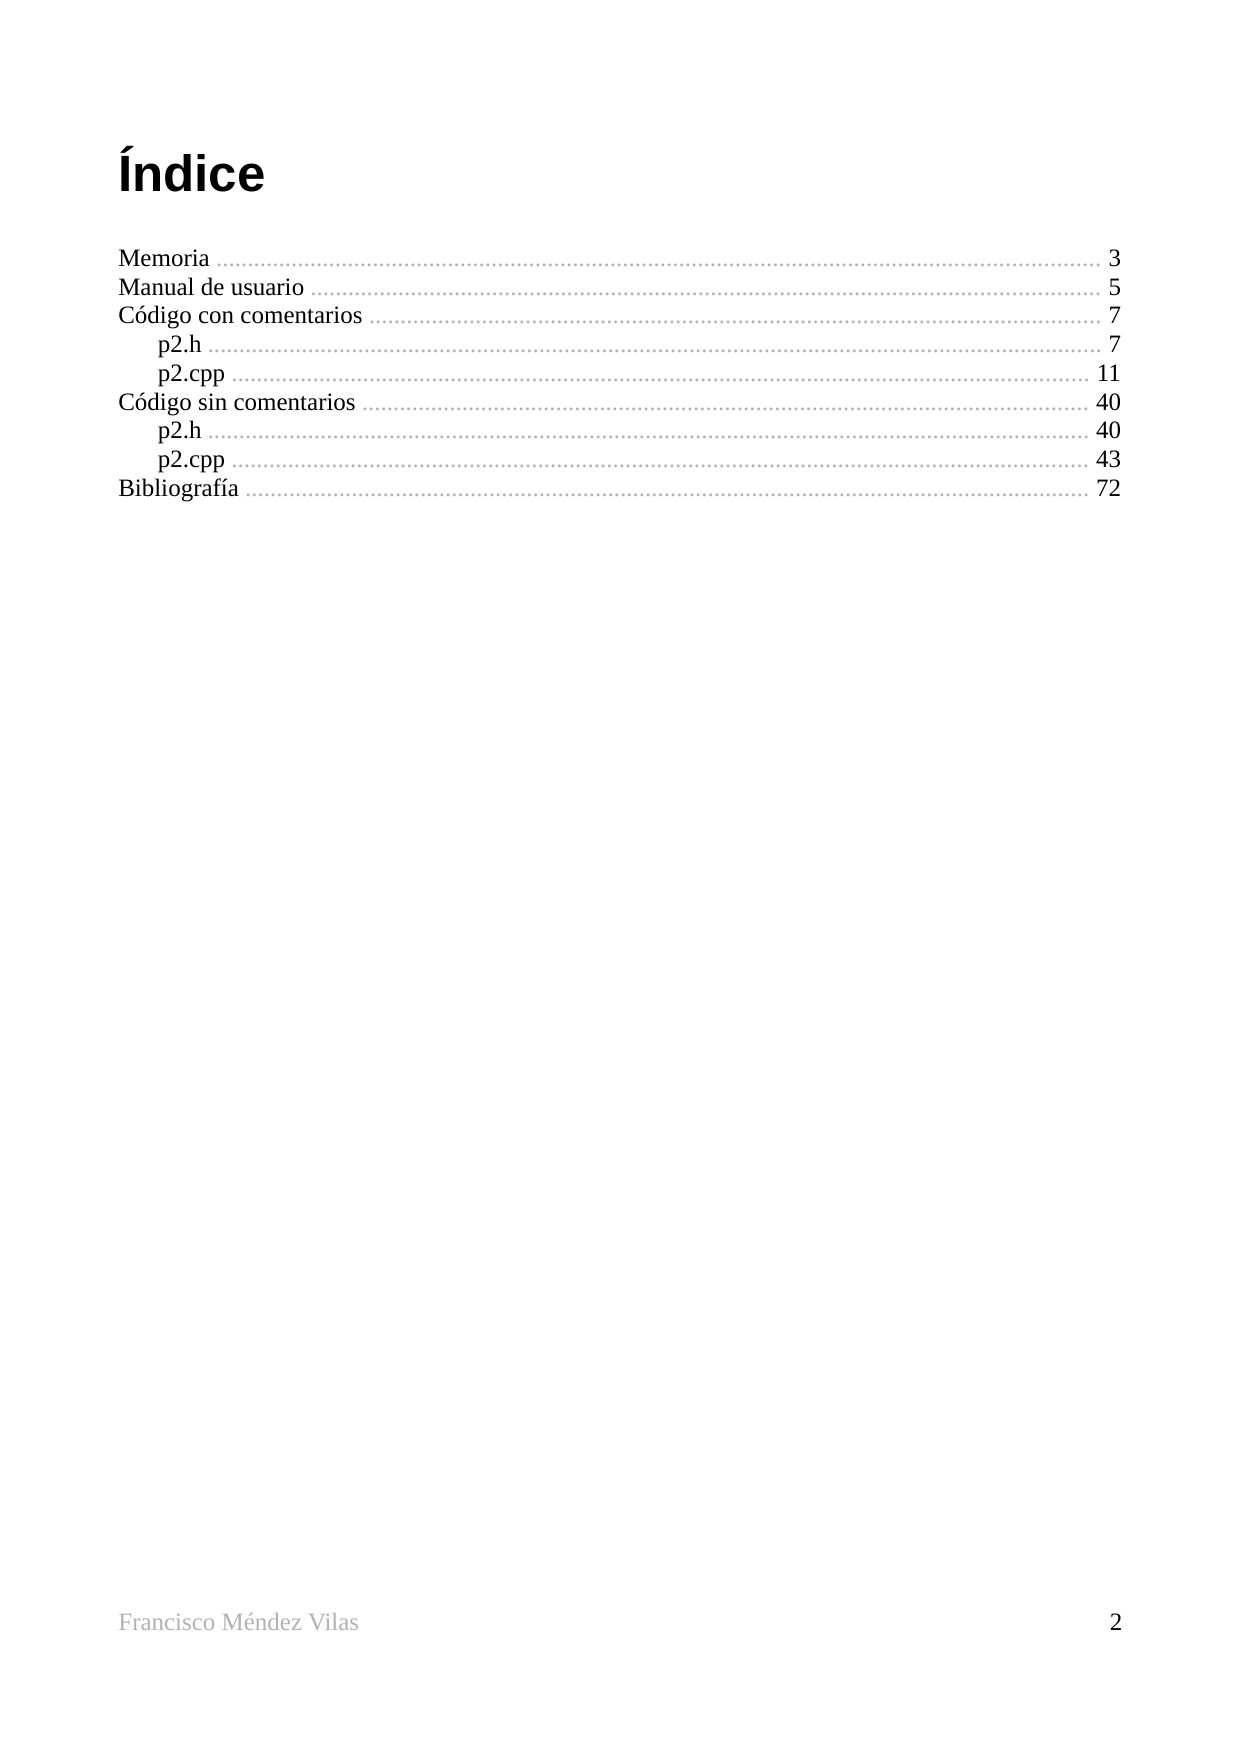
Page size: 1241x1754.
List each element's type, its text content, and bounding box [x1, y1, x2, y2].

text Código sin comentarios 40 [118, 387, 1122, 416]
text Manual de usuario 5 [118, 272, 1122, 301]
text p2.cpp 11 [118, 358, 1122, 387]
text p2.h 7 [118, 329, 1122, 358]
text p2.h 40 [118, 416, 1122, 444]
subtitle Índice [118, 143, 1122, 202]
text Código con comentarios 7 [118, 301, 1122, 329]
text Memoria 3 [118, 243, 1122, 272]
text p2.cpp 43 [118, 444, 1122, 473]
text Bibliografía 72 [118, 473, 1122, 502]
